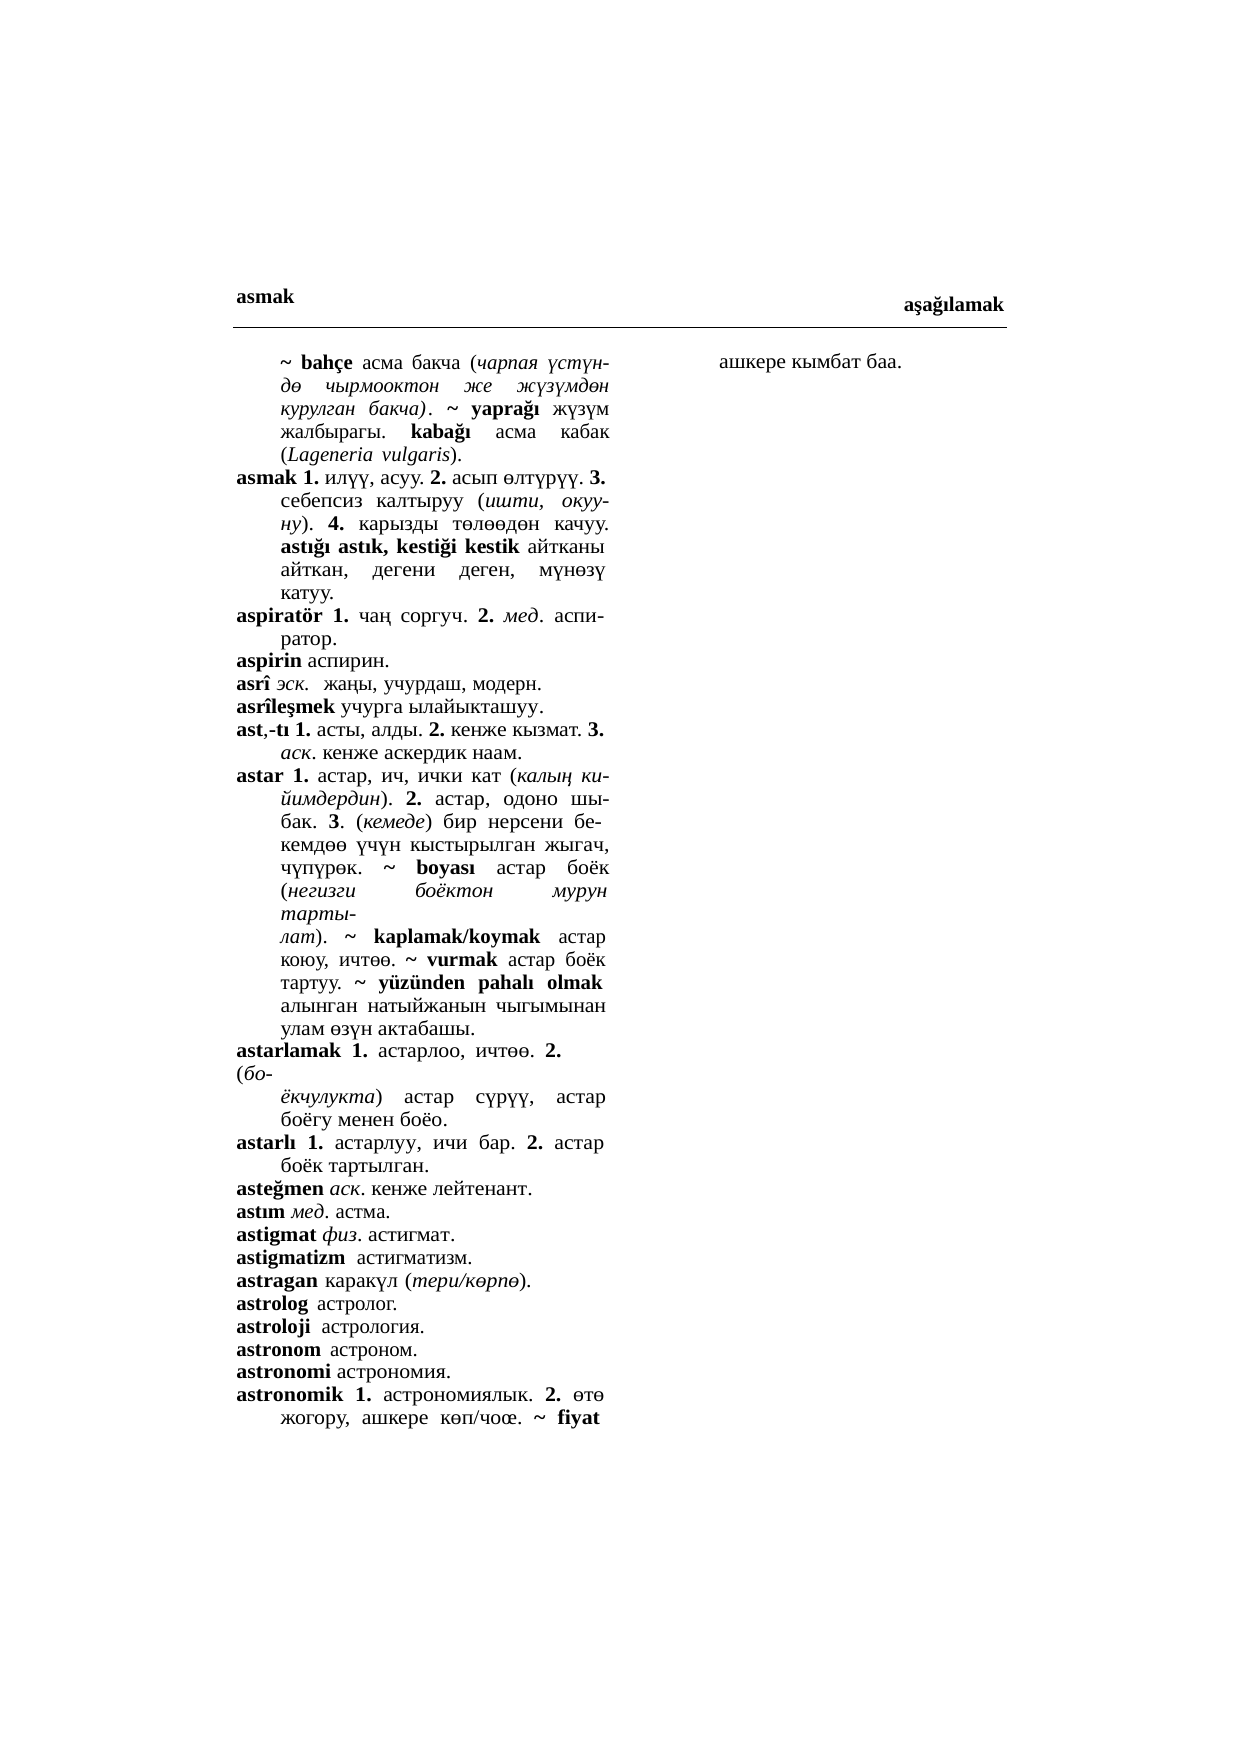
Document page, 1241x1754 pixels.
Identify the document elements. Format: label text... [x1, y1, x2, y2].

text себепсиз калтыруу (ишти, окуу- ну). 4. карызды төлөөдөн качуу. astığı astık, kestiği kestik айтканы [280, 489, 609, 558]
text asmak 1. илүү, асуу. 2. асып өлтүрүү. 3. [236, 466, 609, 489]
text asrî эск. жаңы, учурдаш, модерн. [236, 672, 609, 695]
text astronomik 1. астрономиялык. 2. өтө жогору, ашкере көп/чоœ. ~ fiyat [236, 1383, 609, 1429]
text astigmat физ. астигмат. astigmatizm астигматизм. astragan каракүл (тери/көрпө). [236, 1223, 551, 1292]
text аск. кенже аскердик наам. [280, 741, 524, 764]
text astarlamak 1. астарлоо, ичтөө. 2. (бо- [236, 1040, 609, 1085]
text aspirin аспирин. [236, 649, 609, 672]
text лат). ~ kaplamak/koymak астар коюу, ичтөө. ~ vurmak астар боёк тартуу. ~ yüzünden pahalı olmak [280, 925, 606, 994]
text боёк тартылган. [280, 1154, 430, 1177]
text ратор. [280, 627, 338, 649]
text asrîleşmek учурга ылайыкташуу. [236, 695, 609, 718]
text astım мед. астма. [236, 1200, 609, 1223]
text asteğmen аск. кенже лейтенант. [236, 1177, 609, 1200]
text astarlı 1. астарлуу, ичи бар. 2. астар [236, 1131, 609, 1154]
text astrolog астролог. astroloji астрология. astronom астроном. [236, 1292, 471, 1361]
text ast,-tı 1. асты, алды. 2. кенже кызмат. 3. [236, 718, 609, 741]
text aşağılamak [903, 292, 1065, 316]
text айткан, дегени деген, мүнөзү катуу. [280, 558, 606, 604]
text алынган натыйжанын чыгымынан улам өзүн актабашы. [280, 994, 606, 1040]
text asmak [236, 284, 294, 308]
text ёкчулукта) астар сүрүү, астар боёгу менен боёо. [280, 1085, 606, 1131]
text ~ bahçe асма бакча (чарпая үстүн- дө чырмооктон же жүзүмдөн курулган бакча). ~ yaprağı жүзүм жалбырагы. kabağı асма кабак (Lageneria vulgaris). [280, 350, 609, 466]
text aspiratör 1. чаң соргуч. 2. мед. аспи- [236, 604, 609, 627]
text ашкере кымбат баа. [719, 350, 920, 373]
text кемдөө үчүн кыстырылган жыгач, чүпүрөк. ~ boyası астар боёк (негизги боёктон мурун тарты- [280, 833, 609, 925]
text astar 1. астар, ич, ички кат (калың ки- йимдердин). 2. астар, одоно шы- бак. 3. (кемеде) бир нерсени бе- [236, 764, 609, 833]
text astronomi астрономия. [236, 1361, 609, 1383]
